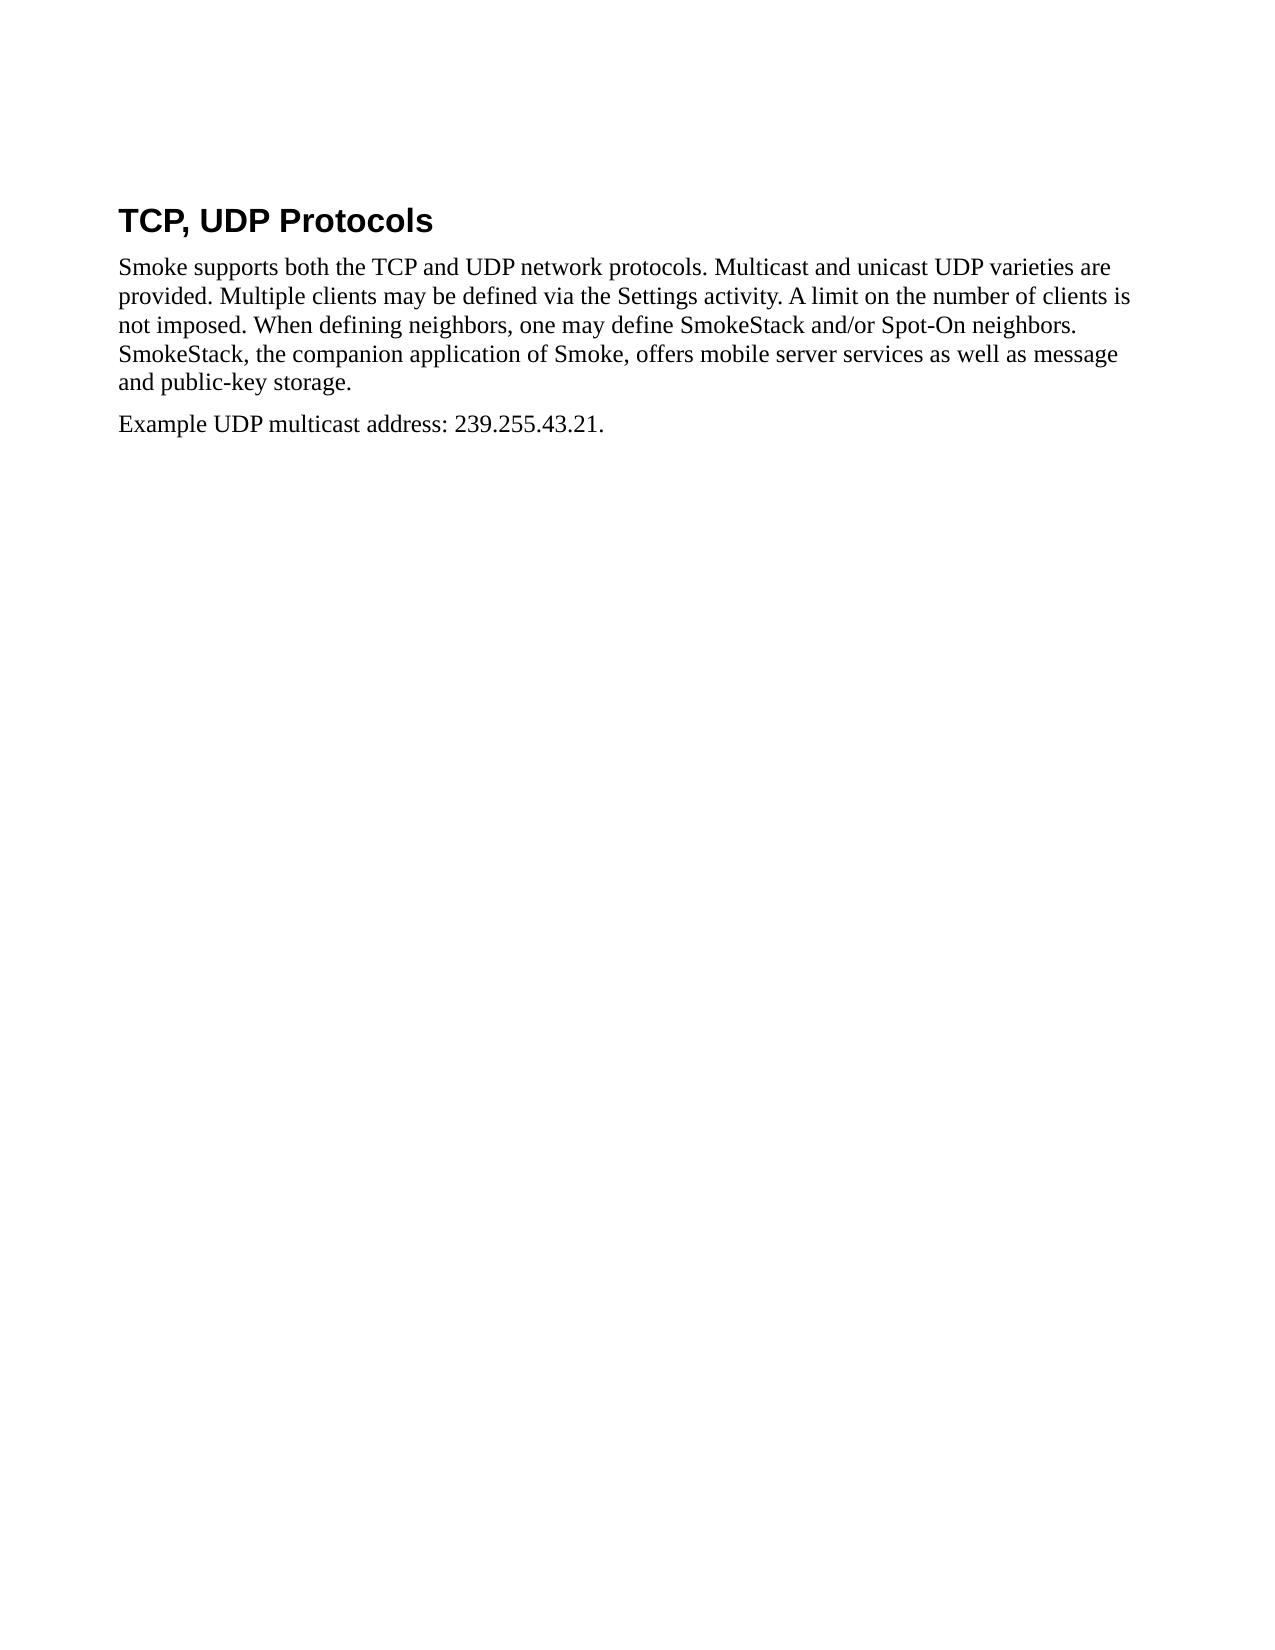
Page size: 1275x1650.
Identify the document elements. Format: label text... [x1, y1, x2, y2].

subtitle TCP, UDP Protocols [118, 201, 1157, 240]
text Smoke supports both the TCP and UDP network protocols. Multicast and unicast UDP varieties are provided. Multiple clients may be defined via the Settings activity. A limit on the number of clients is not imposed. When defining neighbors, one may define SmokeStack and/or Spot-On neighbors. SmokeStack, the companion application of Smoke, offers mobile server services as well as message and public-key storage. [118, 252, 1157, 396]
text Example UDP multicast address: 239.255.43.21. [118, 409, 1157, 437]
